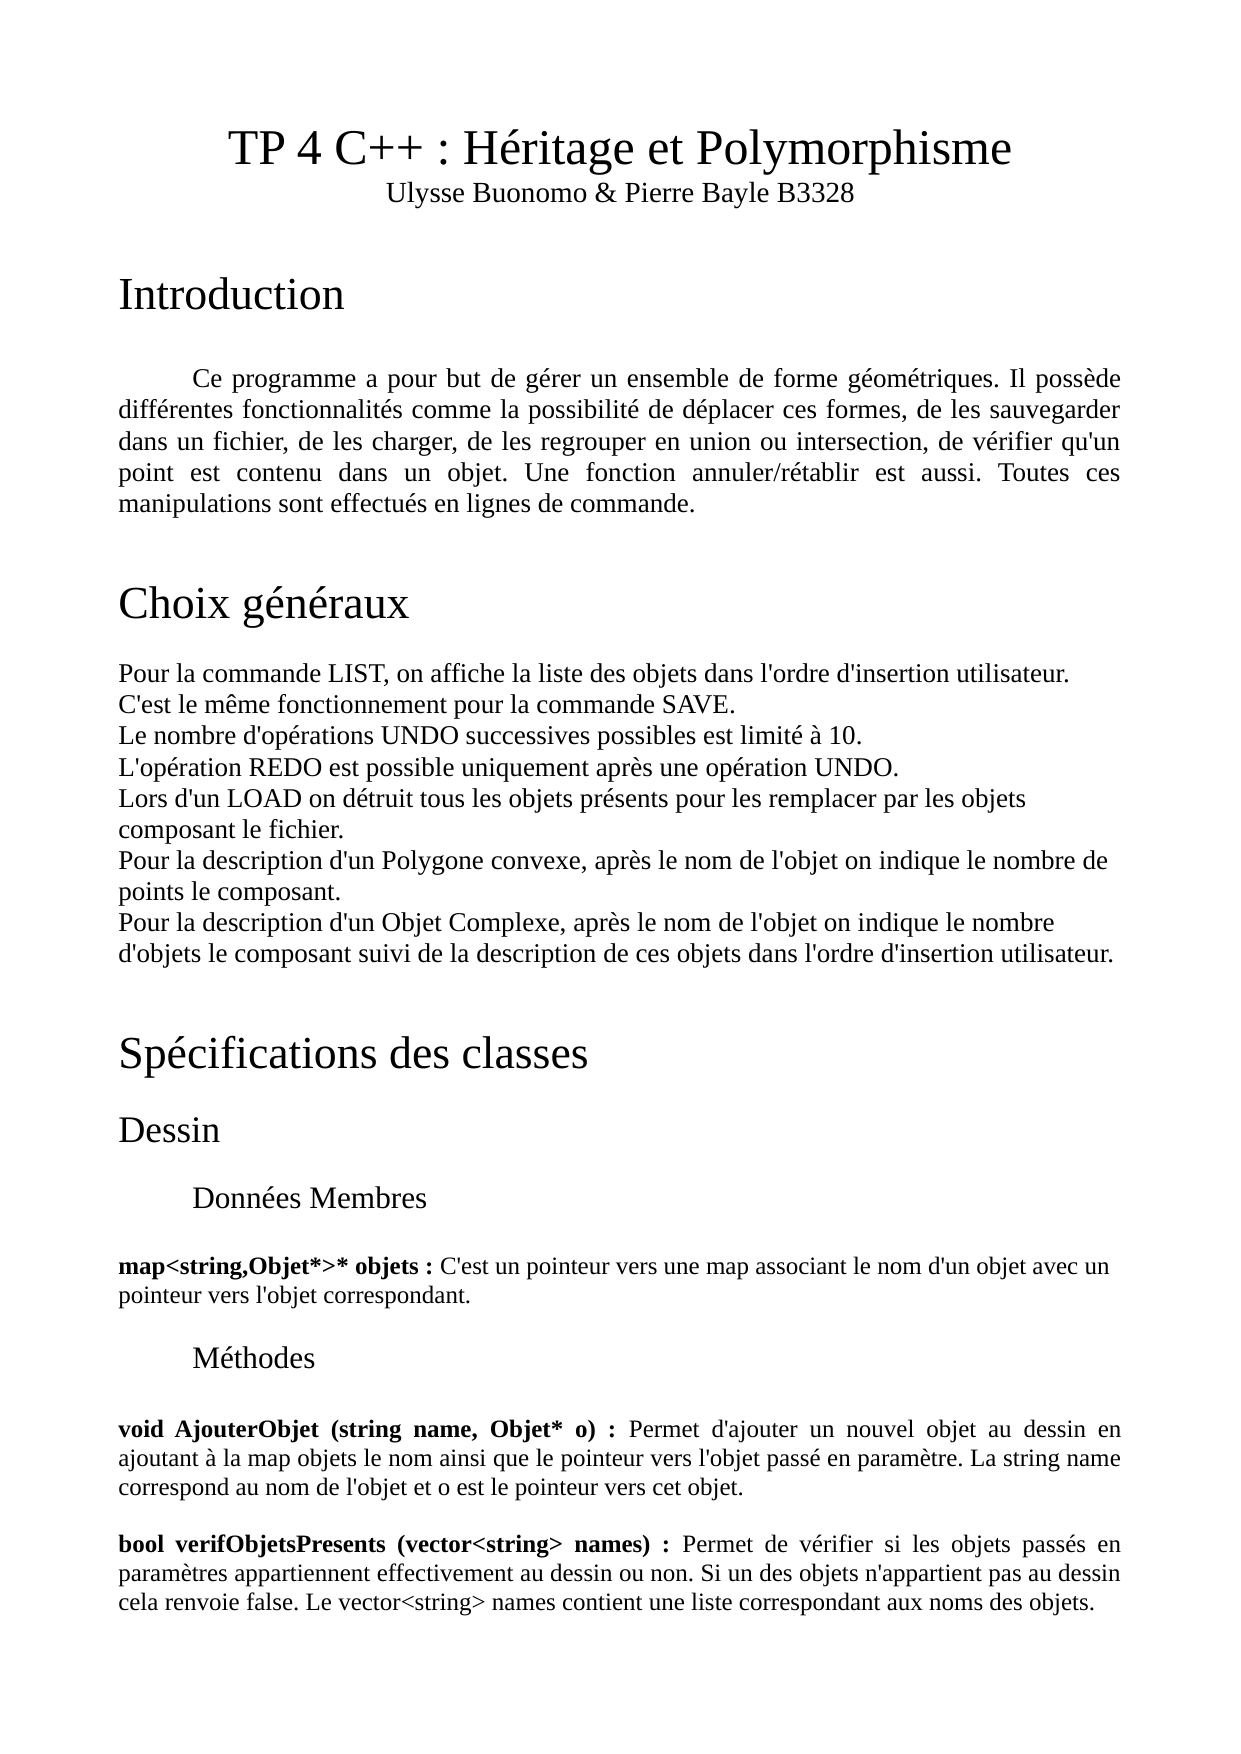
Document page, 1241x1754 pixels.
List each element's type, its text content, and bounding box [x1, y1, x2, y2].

text Le nombre d'opérations UNDO successives possibles est limité à 10. [118, 719, 1122, 751]
text Introduction [118, 267, 1122, 319]
text Méthodes [118, 1338, 1122, 1376]
text Choix généraux [118, 576, 1122, 628]
text Lors d'un LOAD on détruit tous les objets présents pour les remplacer par les objets composant le fichier. [118, 782, 1122, 844]
text map<string,Objet*>* objets : C'est un pointeur vers une map associant le nom d'un objet avec un pointeur vers l'objet correspondant. [118, 1251, 1122, 1309]
text Dessin [118, 1108, 1122, 1151]
text Pour la commande LIST, on affiche la liste des objets dans l'ordre d'insertion utilisateur. C'est le même fonctionnement pour la commande SAVE. [118, 657, 1122, 719]
text Pour la description d'un Polygone convexe, après le nom de l'objet on indique le nombre de points le composant. [118, 844, 1122, 906]
text Spécifications des classes [118, 1026, 1122, 1079]
text Ulysse Buonomo & Pierre Bayle B3328 [118, 176, 1122, 209]
text Données Membres [118, 1179, 1122, 1215]
text void AjouterObjet (string name, Objet* o) : Permet d'ajouter un nouvel objet au dessin en ajoutant à la map objets le nom ainsi que le pointeur vers l'objet passé en paramètre. La string name correspond au nom de l'objet et o est le pointeur vers cet objet. [118, 1414, 1122, 1501]
text TP 4 C++ : Héritage et Polymorphisme [118, 118, 1122, 176]
text Ce programme a pour but de gérer un ensemble de forme géométriques. Il possède différentes fonctionnalités comme la possibilité de déplacer ces formes, de les sauvegarder dans un fichier, de les charger, de les regrouper en union ou intersection, de vérifier qu'un point est contenu dans un objet. Une fonction annuler/rétablir est aussi. Toutes ces manipulations sont effectués en lignes de commande. [118, 362, 1122, 518]
text bool verifObjetsPresents (vector<string> names) : Permet de vérifier si les objets passés en paramètres appartiennent effectivement au dessin ou non. Si un des objets n'appartient pas au dessin cela renvoie false. Le vector<string> names contient une liste correspondant aux noms des objets. [118, 1529, 1122, 1616]
text L'opération REDO est possible uniquement après une opération UNDO. [118, 751, 1122, 782]
text Pour la description d'un Objet Complexe, après le nom de l'objet on indique le nombre d'objets le composant suivi de la description de ces objets dans l'ordre d'insertion utilisateur. [118, 906, 1122, 969]
